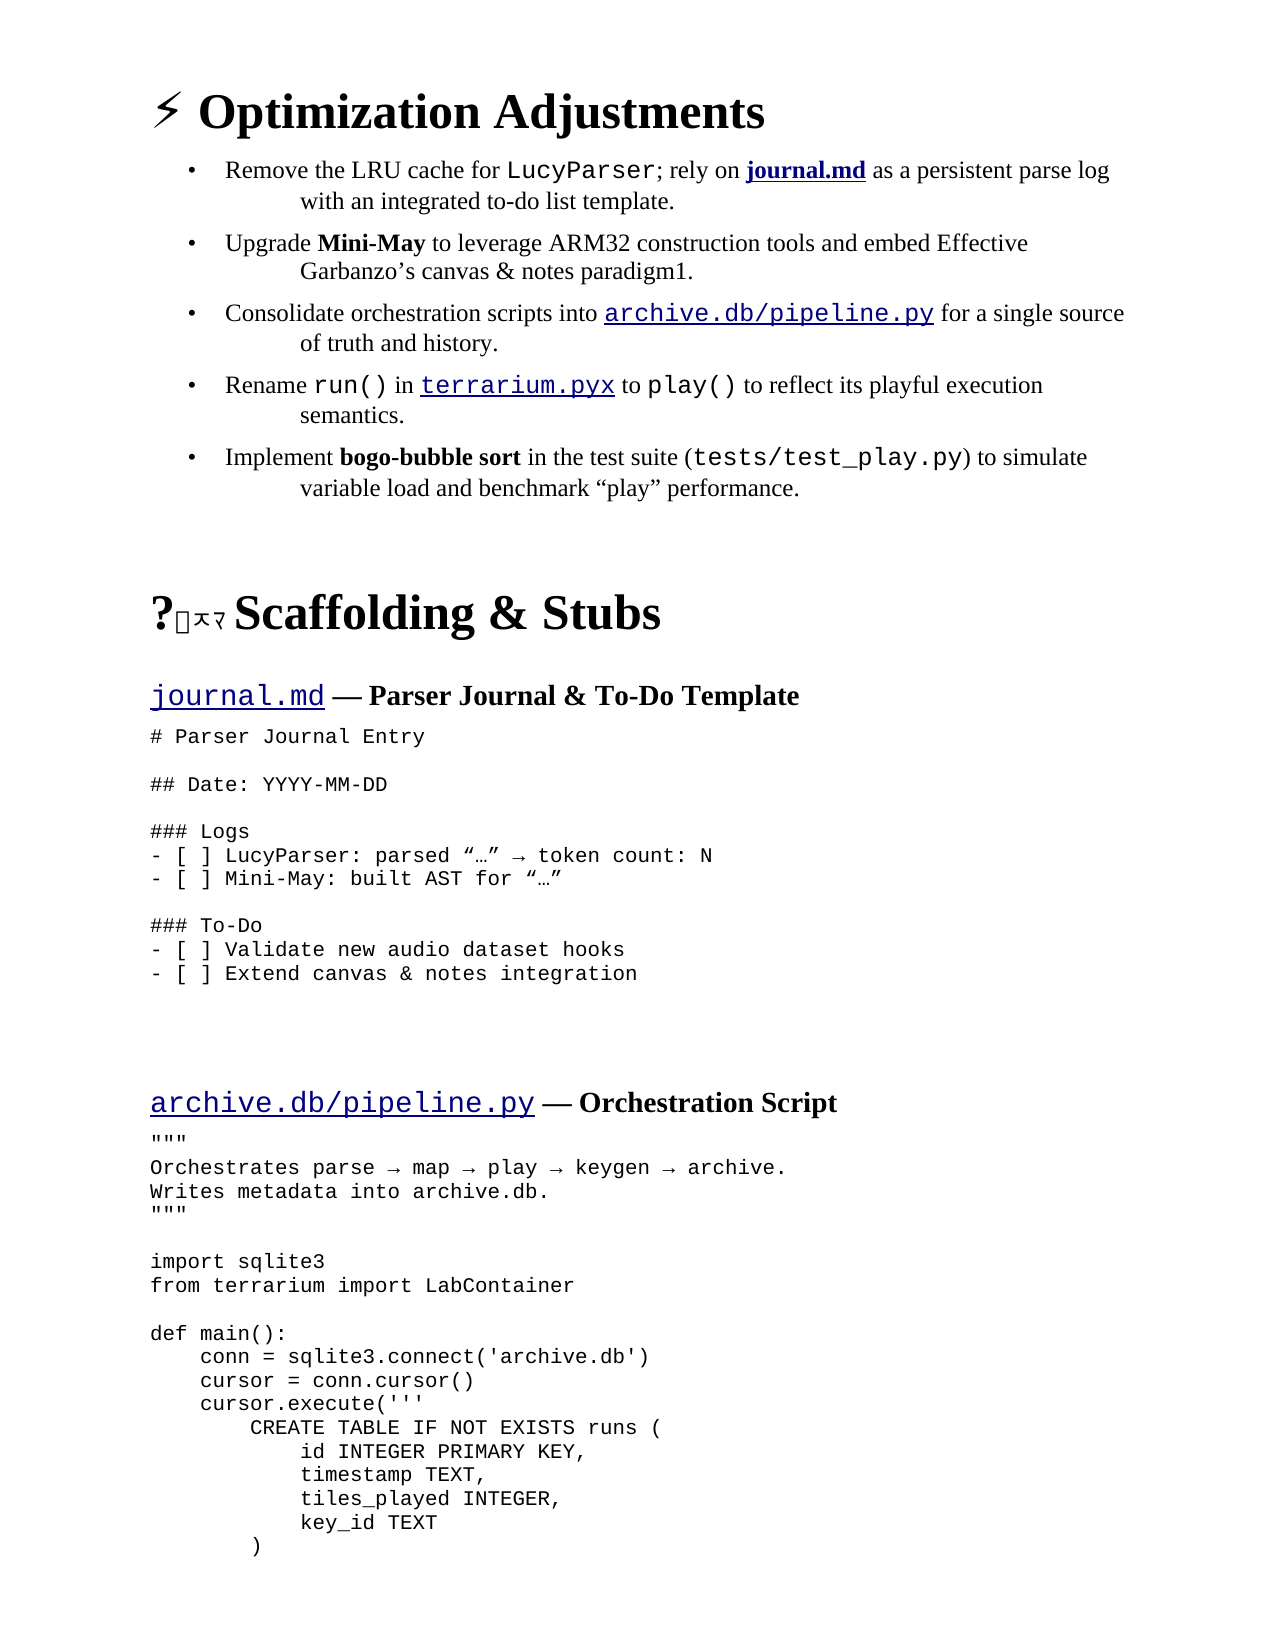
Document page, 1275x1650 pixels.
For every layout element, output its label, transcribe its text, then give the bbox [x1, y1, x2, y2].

text ### Logs [150, 821, 1125, 844]
text - [ ] Validate new audio dataset hooks [150, 939, 1125, 963]
text - [ ] LucyParser: parsed “…” → token count: N [150, 844, 1125, 868]
text ## Date: YYYY-MM-DD [150, 774, 1125, 797]
text import sqlite3 [150, 1252, 1125, 1275]
text cursor.execute(''' [150, 1393, 1125, 1417]
text ) [150, 1535, 1125, 1559]
text Writes metadata into archive.db. [150, 1181, 1125, 1204]
text id INTEGER PRIMARY KEY, [150, 1441, 1125, 1464]
text conn = sqlite3.connect('archive.db') [150, 1346, 1125, 1370]
text cursor = conn.cursor() [150, 1370, 1125, 1393]
text tiles_played INTEGER, [150, 1488, 1125, 1512]
text Orchestrates parse → map → play → keygen → archive. [150, 1157, 1125, 1181]
text - [ ] Extend canvas & notes integration [150, 963, 1125, 986]
text from terrarium import LabContainer [150, 1275, 1125, 1299]
text key_id TEXT [150, 1512, 1125, 1535]
text ### To-Do [150, 916, 1125, 939]
text journal.md — Parser Journal & To-Do Template [150, 678, 1125, 714]
list Implement bogo-bubble sort in the test suite (tests/test_play.py) to simulate variable load and benchmark “play” performance. [187, 442, 1125, 501]
list Remove the LRU cache for LucyParser; rely on journal.md as a persistent parse log with an integrated to-do list template. [187, 156, 1125, 215]
list Upgrade Mini-May to leverage ARM32 construction tools and embed Effective Garbanzo’s canvas & notes paradigm1. [187, 228, 1125, 285]
text CREATE TABLE IF NOT EXISTS runs ( [150, 1417, 1125, 1441]
text ⚡ Optimization Adjustments [150, 75, 1125, 143]
text # Parser Journal Entry [150, 726, 1125, 750]
text - [ ] Mini-May: built AST for “…” [150, 868, 1125, 892]
list Rename run() in terrarium.pyx to play() to reflect its playful execution semantics. [187, 370, 1125, 429]
text """ [150, 1133, 1125, 1157]
text def main(): [150, 1322, 1125, 1346]
text """ [150, 1204, 1125, 1228]
list Consolidate orchestration scripts into archive.db/pipeline.py for a single source of truth and history. [187, 298, 1125, 357]
text ?￯ﾸﾏ Scaffolding & Stubs [150, 583, 1125, 640]
text timestamp TEXT, [150, 1464, 1125, 1488]
text archive.db/pipeline.py — Orchestration Script [150, 1085, 1125, 1121]
